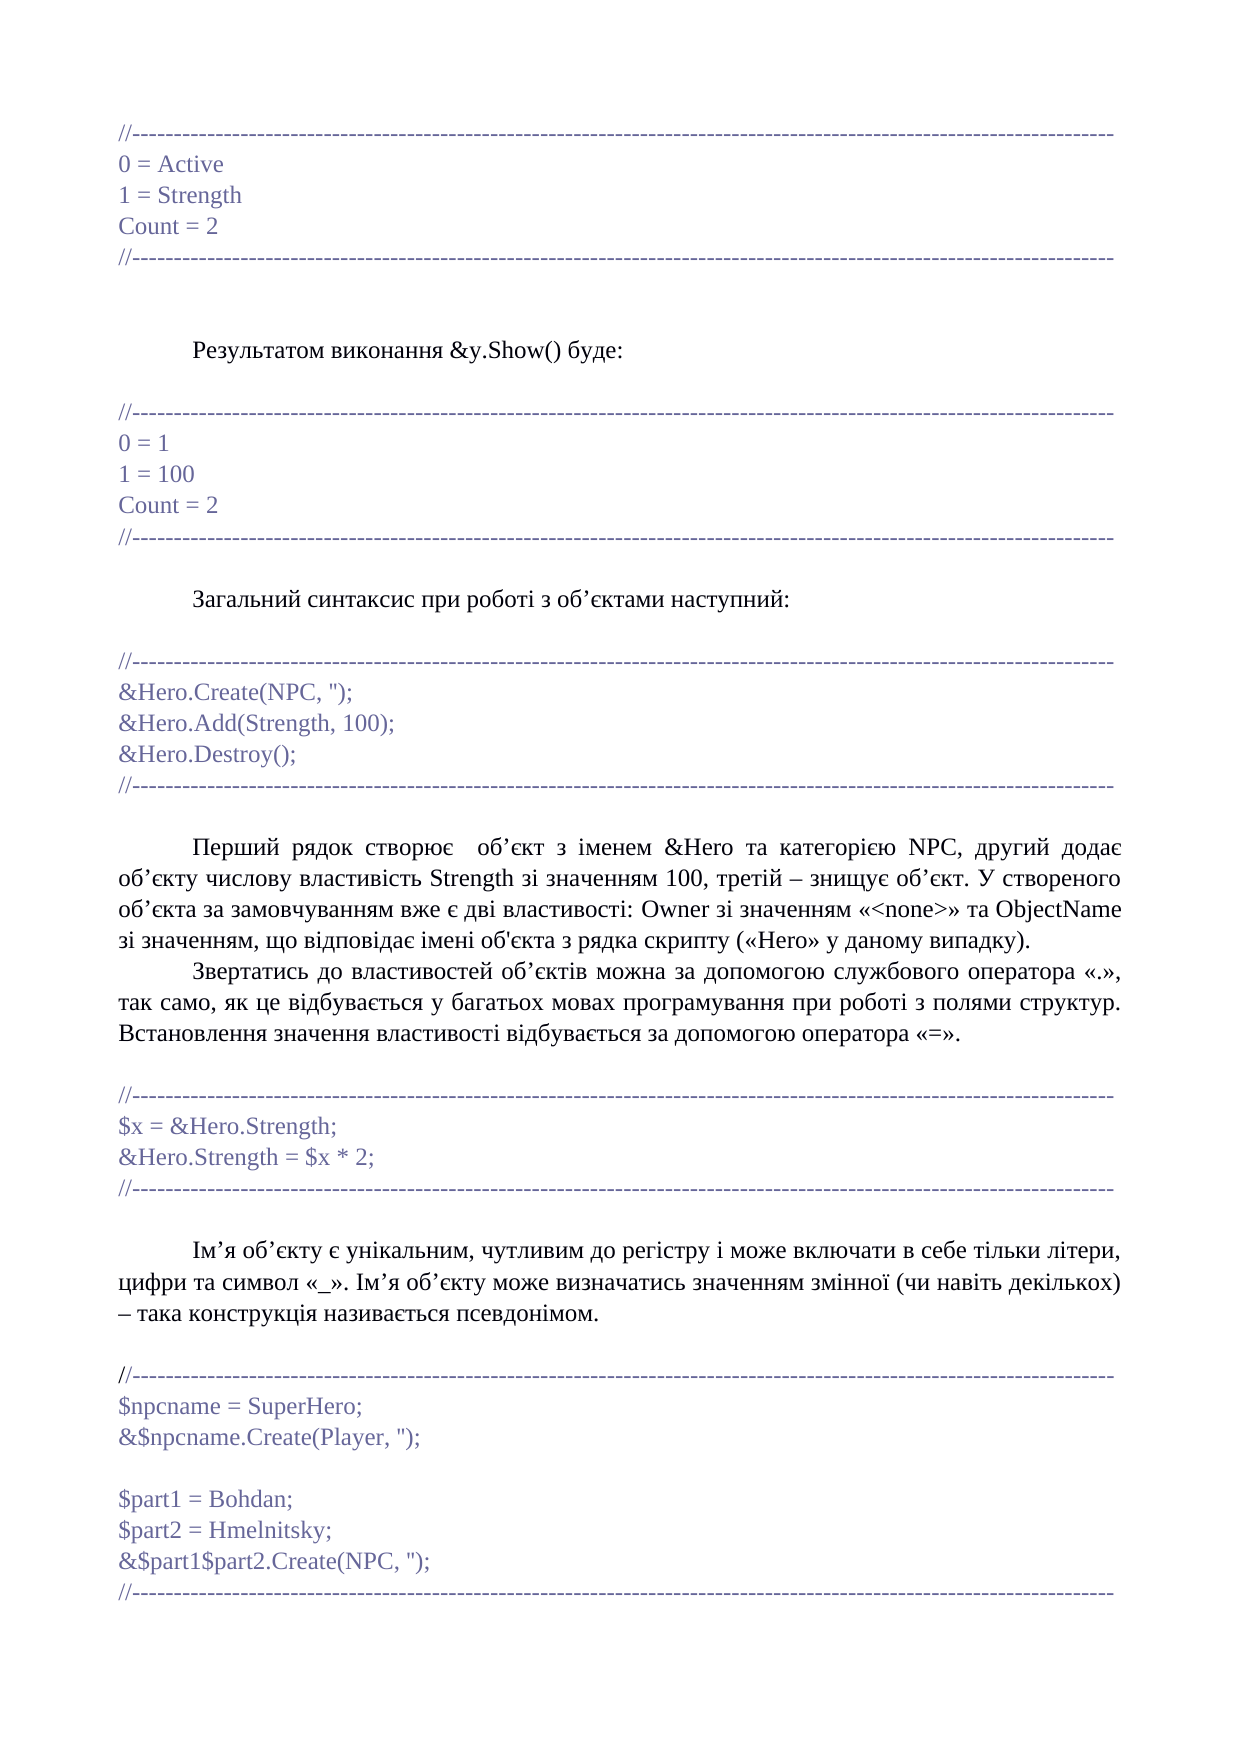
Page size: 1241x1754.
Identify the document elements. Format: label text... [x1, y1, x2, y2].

text //---------------------------------------------------------------------------------------------------------------------- [118, 522, 1122, 550]
text &Hero.Create(NPC, ''); [118, 677, 1122, 706]
text 0 = 1 [118, 428, 1122, 457]
text Count = 2 [118, 491, 1122, 519]
text Ім’я об’єкту є унікальним, чутливим до регістру і може включати в себе тільки літери, цифри та символ «_». Ім’я об’єкту може визначатись значенням змінної (чи навіть декількох) – така конструкція називається псевдонімом. [118, 1236, 1122, 1326]
text //---------------------------------------------------------------------------------------------------------------------- [118, 1080, 1122, 1109]
text //---------------------------------------------------------------------------------------------------------------------- [118, 118, 1122, 147]
text //---------------------------------------------------------------------------------------------------------------------- [118, 646, 1122, 674]
text &$npcname.Create(Player, ''); [118, 1422, 1122, 1451]
text //---------------------------------------------------------------------------------------------------------------------- [118, 242, 1122, 271]
text &Hero.Add(Strength, 100); [118, 708, 1122, 737]
text //---------------------------------------------------------------------------------------------------------------------- [118, 397, 1122, 426]
text 0 = Active [118, 149, 1122, 178]
text &$part1$part2.Create(NPC, ''); [118, 1546, 1122, 1575]
text //---------------------------------------------------------------------------------------------------------------------- [118, 770, 1122, 799]
text 1 = Strength [118, 180, 1122, 209]
text $x = &Hero.Strength; [118, 1111, 1122, 1140]
text $part2 = Hmelnitsky; [118, 1515, 1122, 1544]
text //---------------------------------------------------------------------------------------------------------------------- [118, 1173, 1122, 1202]
text $npcname = SuperHero; [118, 1391, 1122, 1419]
text Результатом виконання &y.Show() буде: [118, 335, 1122, 364]
text //---------------------------------------------------------------------------------------------------------------------- [118, 1577, 1122, 1606]
text &Hero.Strength = $x * 2; [118, 1142, 1122, 1171]
text Звертатись до властивостей об’єктів можна за допомогою службового оператора «.», так само, як це відбувається у багатьох мовах програмування при роботі з полями структур. Встановлення значення властивості відбувається за допомогою оператора «=». [118, 956, 1122, 1047]
text 1 = 100 [118, 459, 1122, 488]
text Загальний синтаксис при роботі з об’єктами наступний: [118, 584, 1122, 612]
text &Hero.Destroy(); [118, 739, 1122, 768]
text Count = 2 [118, 211, 1122, 240]
text Перший рядок створює об’єкт з іменем &Hero та категорією NPC, другий додає об’єкту числову властивість Strength зі значенням 100, третій – знищує об’єкт. У створеного об’єкта за замовчуванням вже є дві властивості: Owner зі значенням «<none>» та ObjectName зі значенням, що відповідає імені об'єкта з рядка скрипту («Hero» у даному випадку). [118, 832, 1122, 954]
text //---------------------------------------------------------------------------------------------------------------------- [118, 1360, 1122, 1388]
text $part1 = Bohdan; [118, 1484, 1122, 1513]
